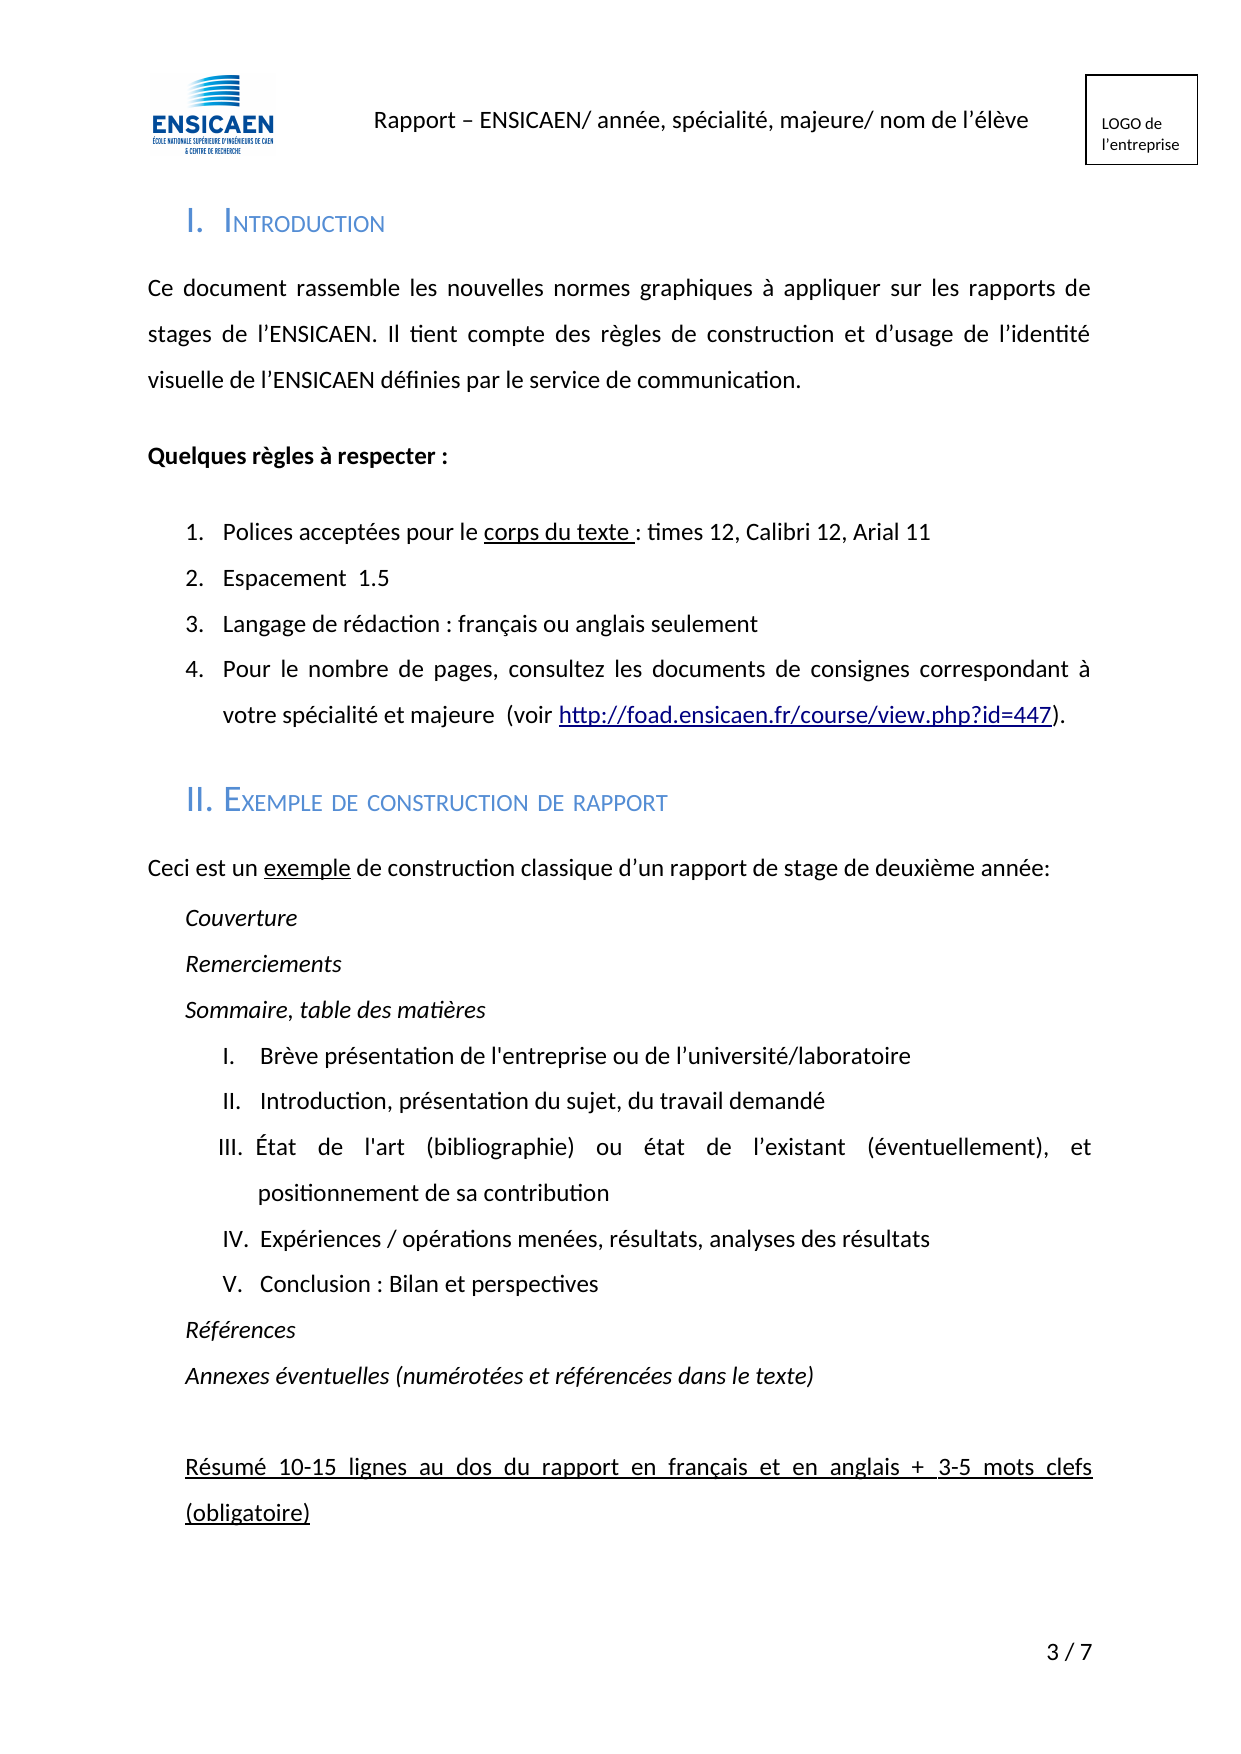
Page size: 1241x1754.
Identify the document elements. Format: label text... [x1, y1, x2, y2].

subtitle Exemple de construction de rapport [186, 775, 1092, 821]
text Quelques règles à respecter : [148, 440, 1092, 471]
text Couverture [185, 903, 1092, 933]
list Expériences / opérations menées, résultats, analyses des résultats [222, 1223, 1092, 1253]
list État de l'art (bibliographie) ou état de l’existant (éventuellement), et positionnement de sa contribution [218, 1131, 1092, 1207]
text Résumé 10-15 lignes au dos du rapport en français et en anglais + 3-5 mots clefs (obligatoire) [185, 1451, 1092, 1528]
subtitle Introduction [186, 196, 1092, 242]
list Introduction, présentation du sujet, du travail demandé [222, 1086, 1092, 1116]
list Langage de rédaction : français ou anglais seulement [185, 608, 1092, 638]
list Brève présentation de l'entreprise ou de l’université/laboratoire [222, 1040, 1092, 1070]
text Sommaire, table des matières [148, 994, 1092, 1024]
text Ceci est un exemple de construction classique d’un rapport de stage de deuxième année: [148, 852, 1092, 882]
picture [150, 73, 276, 156]
list Conclusion : Bilan et perspectives [222, 1268, 1092, 1299]
list Polices acceptées pour le corps du texte : times 12, Calibri 12, Arial 11 [185, 516, 1092, 547]
text Annexes éventuelles (numérotées et référencées dans le texte) [185, 1360, 1092, 1390]
text Ce document rassemble les nouvelles normes graphiques à appliquer sur les rapports de stages de l’ENSICAEN. Il tient compte des règles de construction et d’usage de l’identité visuelle de l’ENSICAEN définies par le service de communication. [148, 272, 1092, 394]
text Références [185, 1314, 1092, 1345]
list Pour le nombre de pages, consultez les documents de consignes correspondant à votre spécialité et majeure (voir http://foad.ensicaen.fr/course/view.php?id=447). [185, 653, 1092, 730]
list Espacement 1.5 [185, 562, 1092, 592]
text Remerciements [185, 948, 1092, 979]
